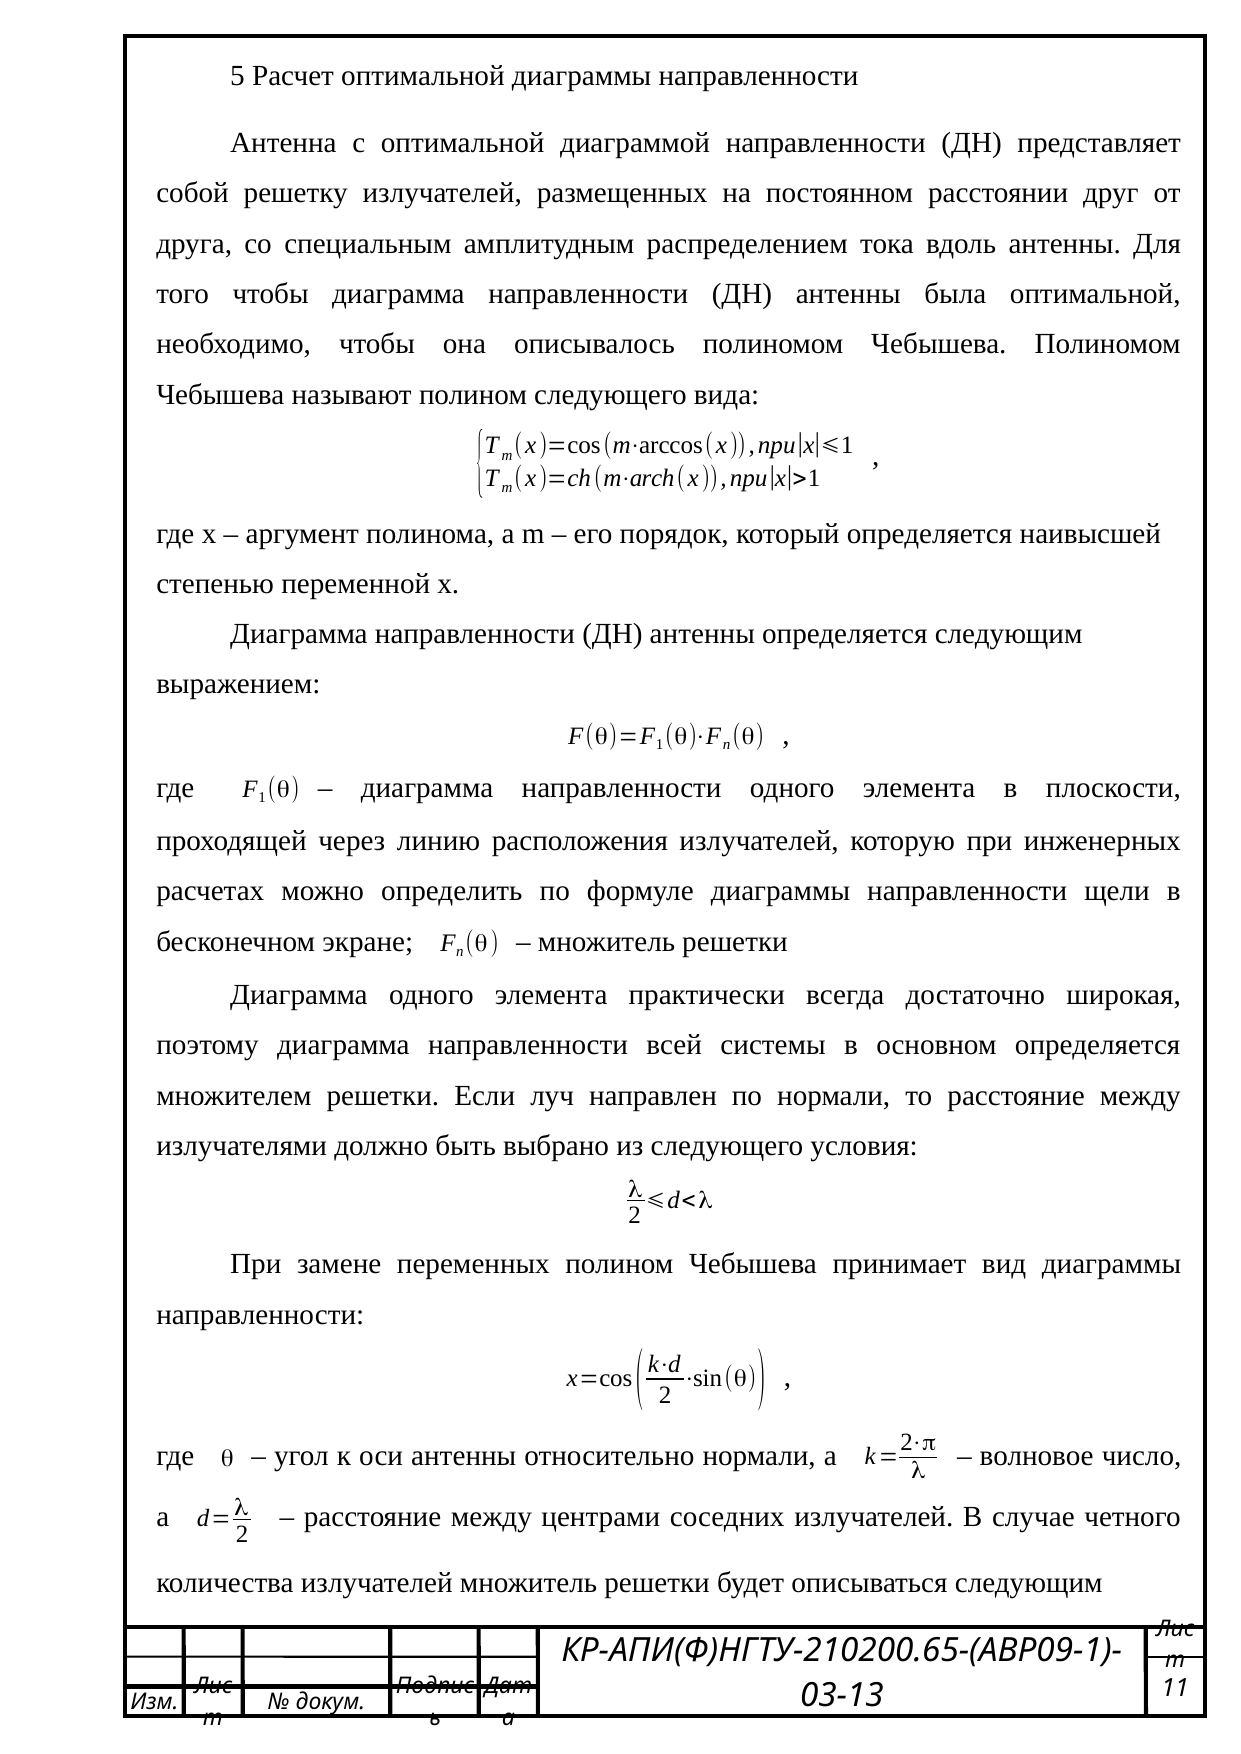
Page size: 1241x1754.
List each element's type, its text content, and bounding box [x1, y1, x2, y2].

text где – диаграмма направленности одного элемента в плоскости, проходящей через линию расположения излучателей, которую при инженерных расчетах можно определить по формуле диаграммы направленности щели в бесконечном экране; – множитель решетки [156, 770, 1182, 960]
text Диаграмма одного элемента практически всегда достаточно широкая, поэтому диаграмма направленности всей системы в основном определяется множителем решетки. Если луч направлен по нормали, то расстояние между излучателями должно быть выбрано из следующего условия: [156, 977, 1182, 1162]
text , [156, 1347, 1182, 1412]
text где – угол к оси антенны относительно нормали, а – волновое число, а – расстояние между центрами соседних излучателей. В случае четного количества излучателей множитель решетки будет описываться следующим [156, 1429, 1182, 1599]
text где x – аргумент полинома, а m – его порядок, который определяется наивысшей степенью переменной x. [156, 516, 1182, 599]
text Антенна с оптимальной диаграммой направленности (ДН) представляет собой решетку излучателей, размещенных на постоянном расстоянии друг от друга, со специальным амплитудным распределением тока вдоль антенны. Для того чтобы диаграмма направленности (ДН) антенны была оптимальной, необходимо, чтобы она описывалось полиномом Чебышева. Полиномом Чебышева называют полином следующего вида: [156, 125, 1182, 410]
text , [156, 427, 1182, 499]
text При замене переменных полином Чебышева принимает вид диаграммы направленности: [156, 1246, 1182, 1330]
text , [156, 717, 1182, 753]
text Диаграмма направленности (ДН) антенны определяется следующим выражением: [156, 616, 1182, 700]
text 5 Расчет оптимальной диаграммы направленности [156, 58, 1182, 92]
